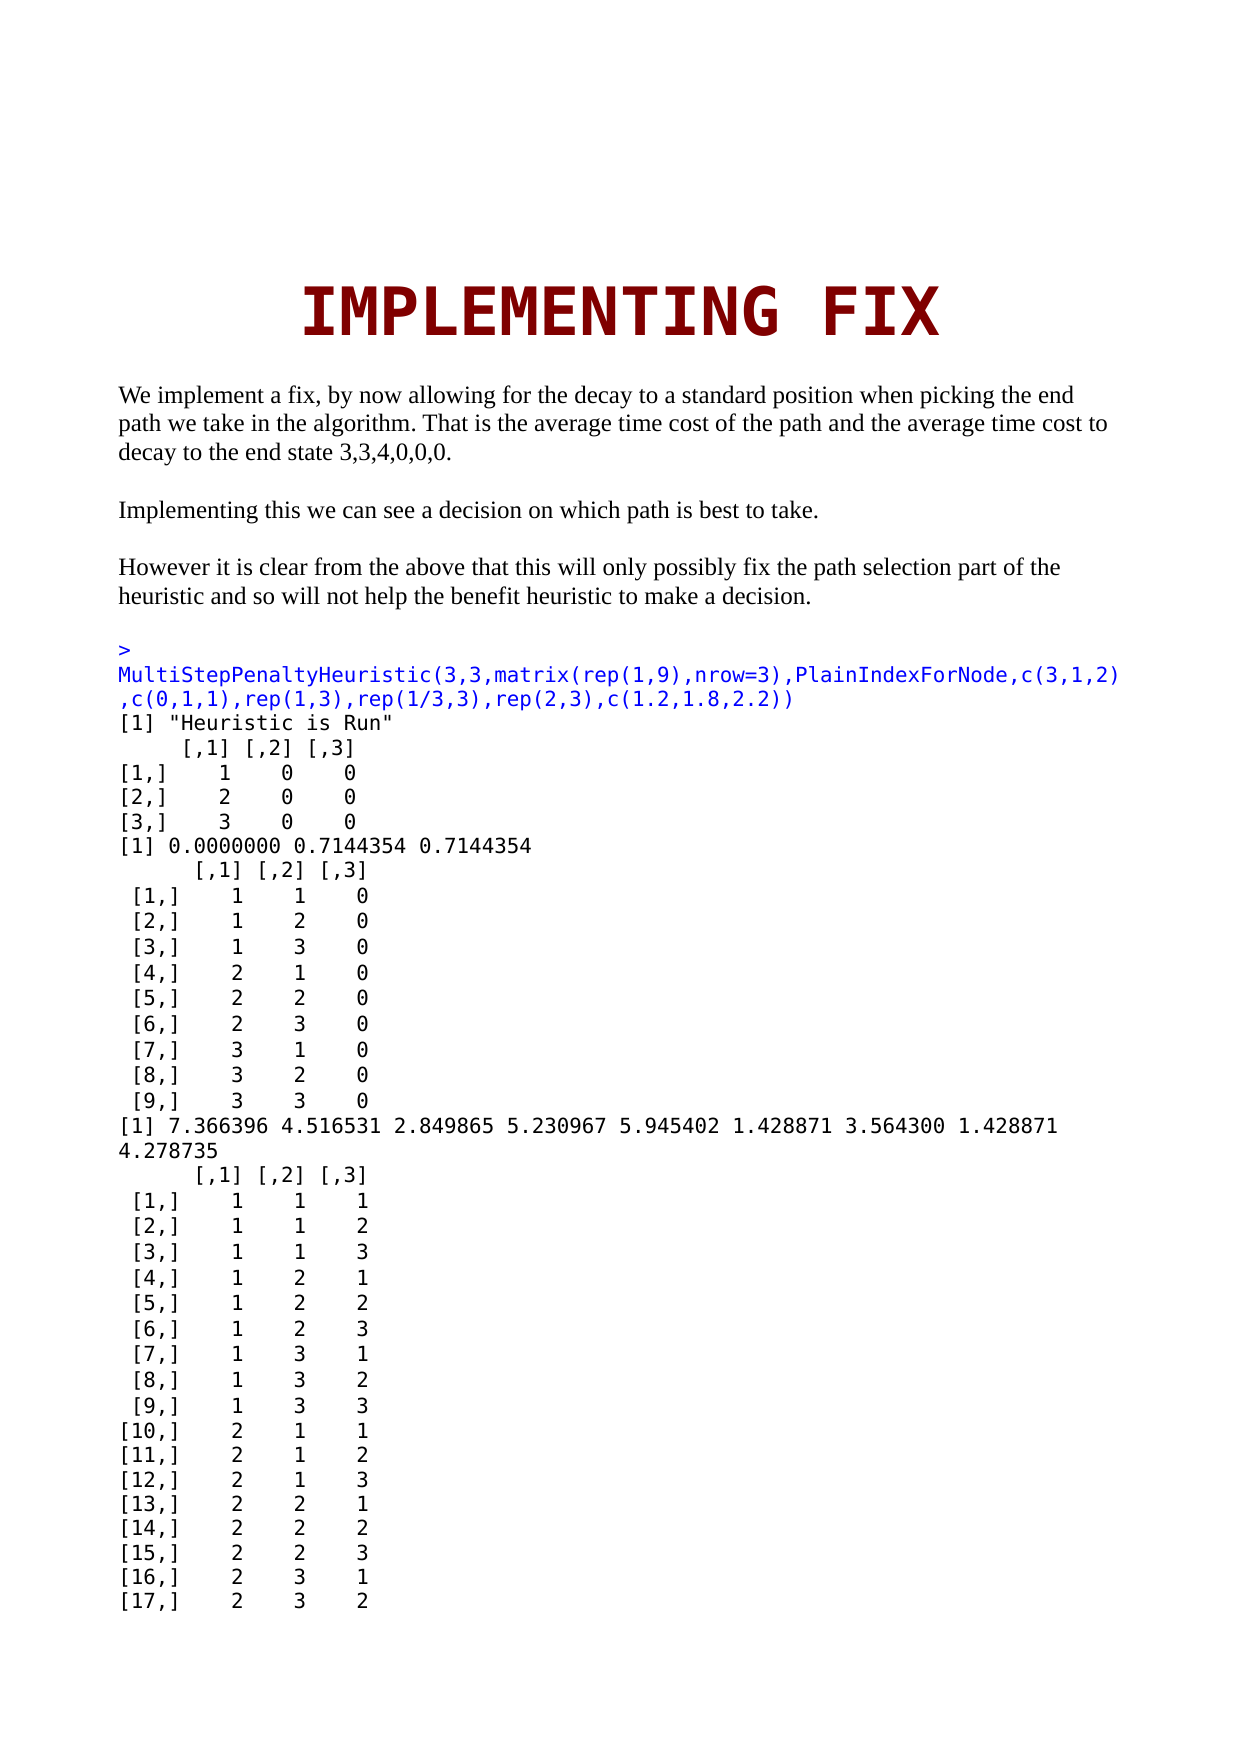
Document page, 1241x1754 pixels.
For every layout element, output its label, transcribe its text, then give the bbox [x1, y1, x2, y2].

text [9,] 1 3 3 [118, 1394, 1122, 1419]
text [1,] 1 0 0 [118, 761, 1122, 785]
text [,1] [,2] [,3] [118, 736, 1122, 761]
text [1,] 1 1 0 [118, 884, 1122, 909]
text > MultiStepPenaltyHeuristic(3,3,matrix(rep(1,9),nrow=3),PlainIndexForNode,c(3,1,2),c(0,1,1),rep(1,3),rep(1/3,3),rep(2,3),c(1.2,1.8,2.2)) [118, 638, 1122, 711]
text [5,] 1 2 2 [118, 1291, 1122, 1317]
text [15,] 2 2 3 [118, 1541, 1122, 1565]
text [2,] 1 1 2 [118, 1214, 1122, 1240]
text [13,] 2 2 1 [118, 1492, 1122, 1516]
text IMPLEMENTING FIX [118, 273, 1122, 351]
text [2,] 2 0 0 [118, 785, 1122, 810]
text [1] "Heuristic is Run" [118, 711, 1122, 736]
text [1] 7.366396 4.516531 2.849865 5.230967 5.945402 1.428871 3.564300 1.428871 4.278735 [118, 1114, 1122, 1163]
text [7,] 3 1 0 [118, 1038, 1122, 1063]
text [3,] 1 3 0 [118, 935, 1122, 961]
text [3,] 3 0 0 [118, 810, 1122, 834]
text [1,] 1 1 1 [118, 1189, 1122, 1214]
text [6,] 2 3 0 [118, 1012, 1122, 1038]
text [10,] 2 1 1 [118, 1419, 1122, 1443]
text [2,] 1 2 0 [118, 909, 1122, 935]
text We implement a fix, by now allowing for the decay to a standard position when picking the end path we take in the algorithm. That is the average time cost of the path and the average time cost to decay to the end state 3,3,4,0,0,0. [118, 380, 1122, 466]
text [8,] 3 2 0 [118, 1063, 1122, 1089]
text [7,] 1 3 1 [118, 1342, 1122, 1368]
text [16,] 2 3 1 [118, 1565, 1122, 1589]
text Implementing this we can see a decision on which path is best to take. [118, 495, 1122, 523]
text [11,] 2 1 2 [118, 1443, 1122, 1468]
text [4,] 2 1 0 [118, 961, 1122, 986]
text [,1] [,2] [,3] [118, 858, 1122, 884]
text [3,] 1 1 3 [118, 1240, 1122, 1266]
text [8,] 1 3 2 [118, 1368, 1122, 1394]
text [12,] 2 1 3 [118, 1468, 1122, 1492]
text [17,] 2 3 2 [118, 1589, 1122, 1613]
text However it is clear from the above that this will only possibly fix the path selection part of the heuristic and so will not help the benefit heuristic to make a decision. [118, 552, 1122, 610]
text [1] 0.0000000 0.7144354 0.7144354 [118, 834, 1122, 858]
text [9,] 3 3 0 [118, 1089, 1122, 1114]
text [4,] 1 2 1 [118, 1266, 1122, 1291]
text [6,] 1 2 3 [118, 1317, 1122, 1342]
text [5,] 2 2 0 [118, 986, 1122, 1012]
text [14,] 2 2 2 [118, 1516, 1122, 1541]
text [,1] [,2] [,3] [118, 1163, 1122, 1189]
